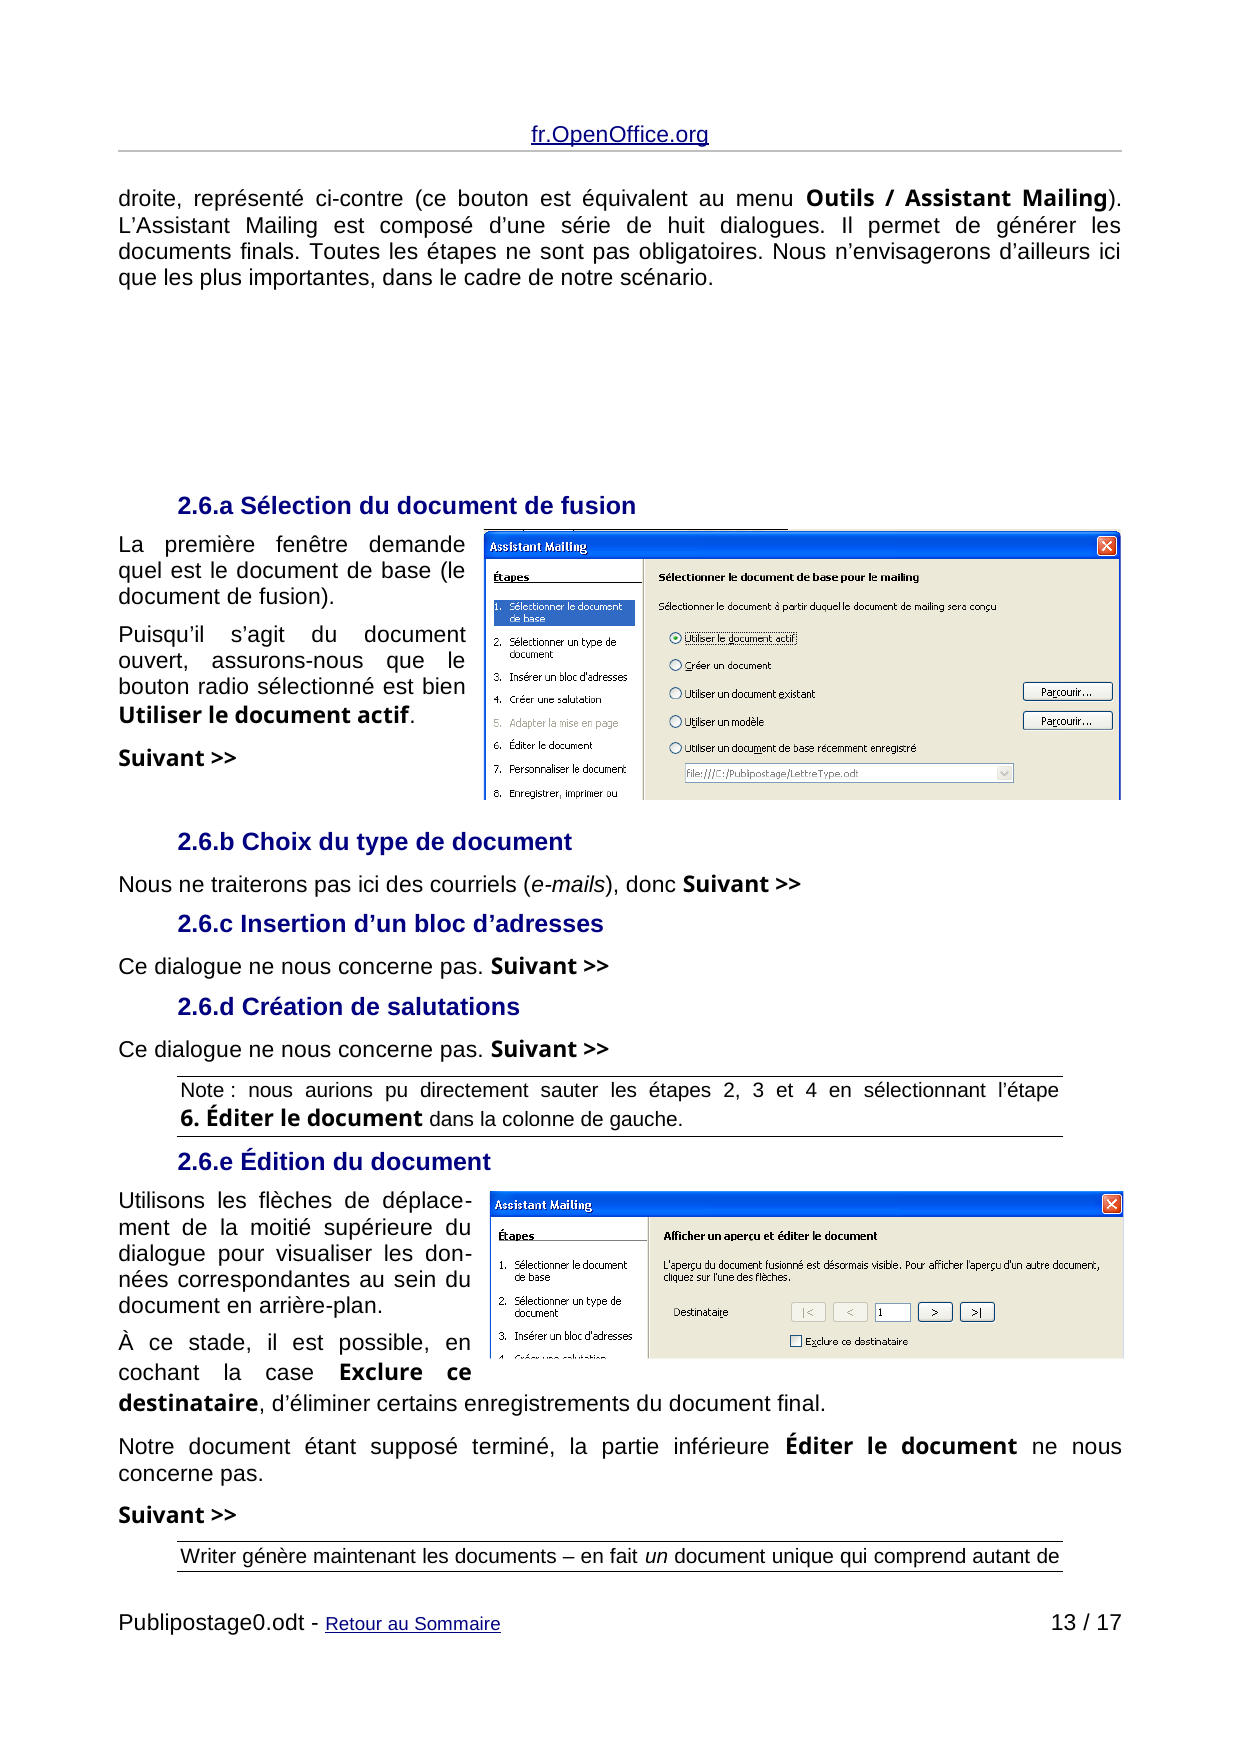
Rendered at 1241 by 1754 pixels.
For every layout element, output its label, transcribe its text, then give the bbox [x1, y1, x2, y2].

text Note : nous aurions pu directement sauter les étapes 2, 3 et 4 en sélectionnant l’étape 6. Éditer le document dans la colonne de gauche. [177, 1077, 1063, 1136]
subtitle Choix du type de document [177, 828, 1122, 856]
text Suivant >> [118, 1498, 1122, 1529]
text À ce stade, il est possible, en cochant la case Exclure ce destinataire, d’éliminer certains enregistrements du document final. [118, 1330, 1122, 1418]
text Puisqu’il s’agit du document ouvert, assurons-nous que le bouton radio sélectionné est bien Utiliser le document actif. [118, 621, 483, 730]
subtitle Sélection du document de fusion [177, 492, 1122, 519]
subtitle Insertion d’un bloc d’adresses [177, 910, 1122, 938]
text Notre document étant supposé terminé, la partie inférieure Éditer le document ne nous concerne pas. [118, 1430, 1122, 1487]
text Utilisons les flèches de déplace­ment de la moitié supérieure du dialogue pour visualiser les don­nées correspondantes au sein du document en arrière-plan. [118, 1188, 1122, 1318]
subtitle Édition du document [177, 1148, 1122, 1176]
text Writer génère maintenant les documents – en fait un document unique qui comprend autant de [177, 1542, 1063, 1571]
subtitle Création de salutations [177, 993, 1122, 1021]
picture [489, 1191, 1124, 1359]
picture [483, 529, 1121, 800]
text Nous ne traiterons pas ici des courriels (e-mails), donc Suivant >> [118, 868, 1122, 899]
text Suivant >> [118, 742, 483, 773]
text La première fenêtre demande quel est le document de base (le document de fusion). [118, 531, 483, 609]
text Ce dialogue ne nous concerne pas. Suivant >> [118, 1033, 1122, 1064]
text Ce dialogue ne nous concerne pas. Suivant >> [118, 950, 1122, 981]
text droite, représenté ci-contre (ce bouton est équivalent au menu Outils / Assistant Mailing). L’Assistant Mailing est composé d’une série de huit dialogues. Il permet de générer les documents finals. Toutes les étapes ne sont pas obligatoires. Nous n’envisagerons d’ailleurs ici que les plus importantes, dans le cadre de notre scénario. [118, 182, 1122, 291]
